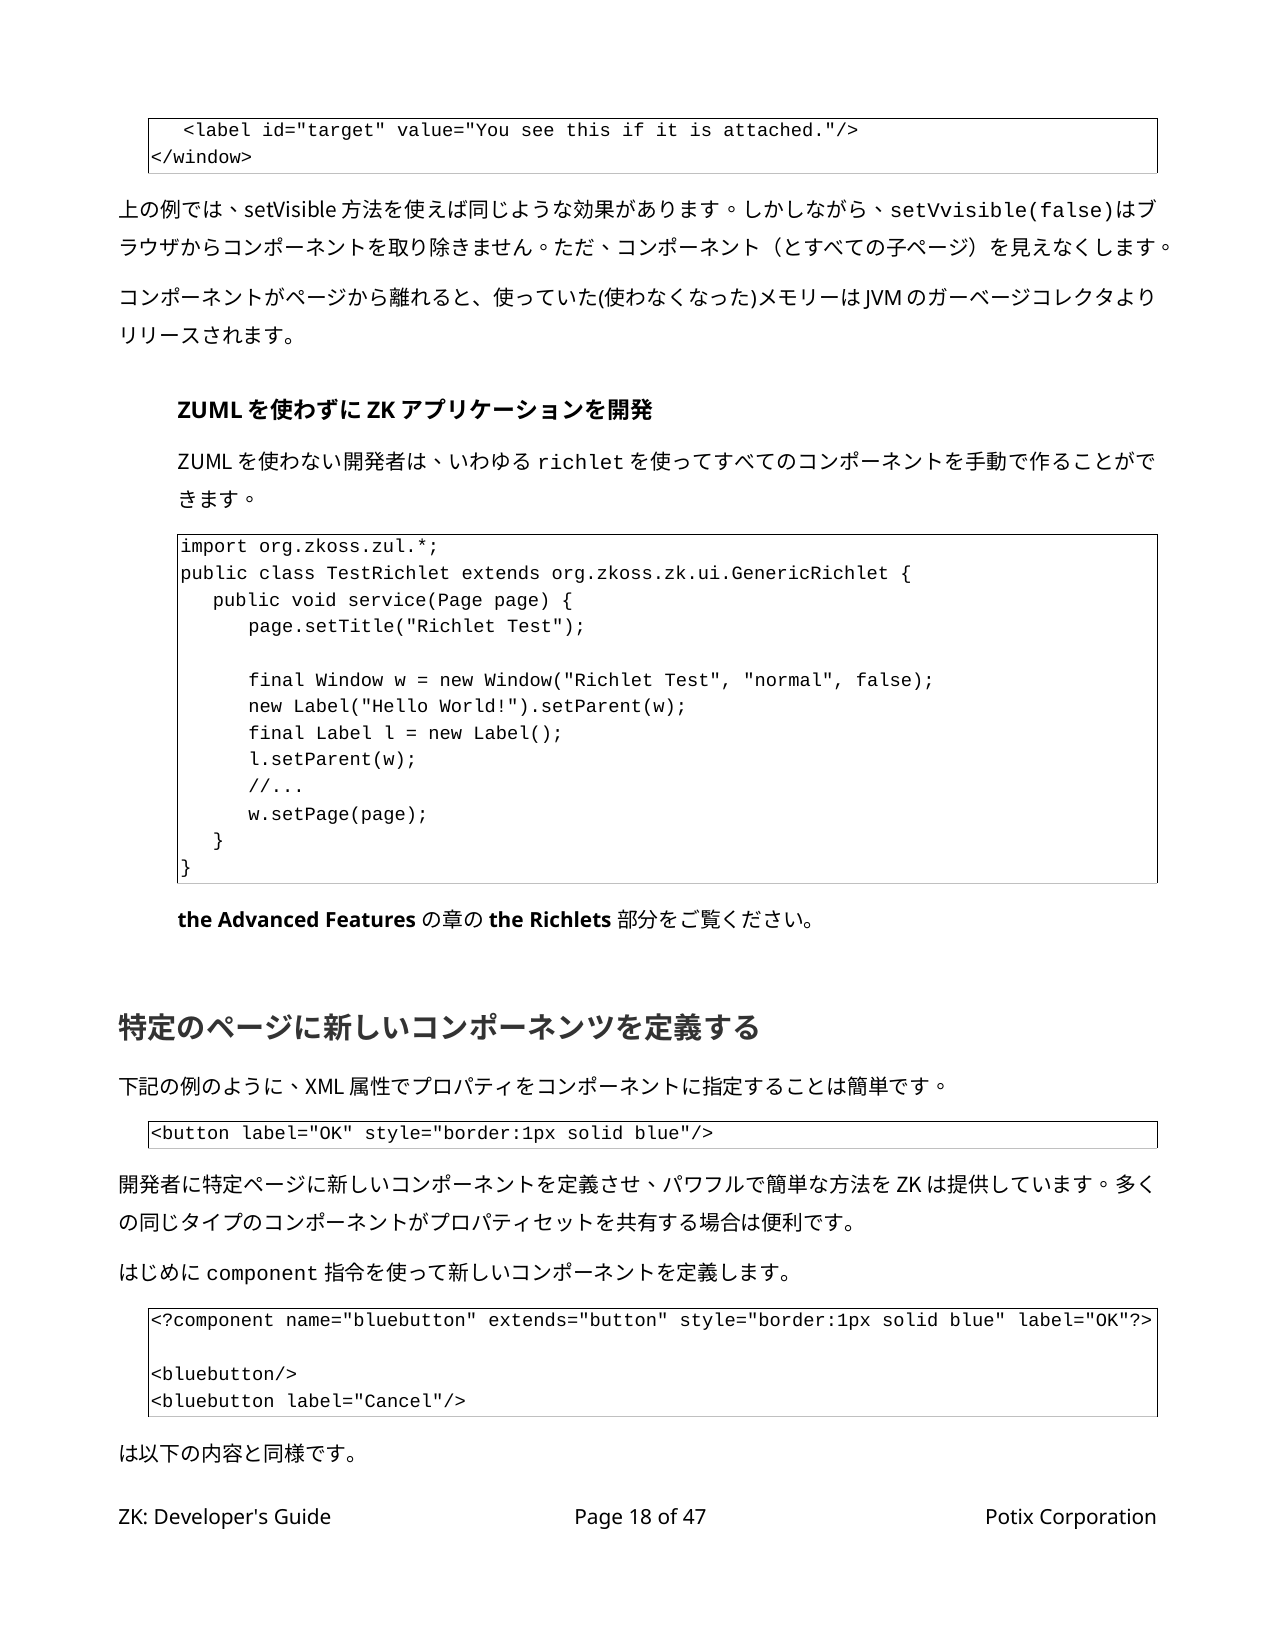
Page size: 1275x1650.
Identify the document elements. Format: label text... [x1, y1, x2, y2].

text はじめに component 指令を使って新しいコンポーネントを定義します。 [118, 1257, 1157, 1287]
text <button label="OK" style="border:1px solid blue"/> [149, 1122, 1157, 1148]
text 開発者に特定ページに新しいコンポーネントを定義させ、パワフルで簡単な方法をZKは提供しています。多くの同じタイプのコンポーネントがプロパティセットを共有する場合は便利です。 [118, 1169, 1157, 1236]
text 上の例では、setVisible方法を使えば同じような効果があります。しかしながら、setVvisible(false)はブラウザからコンポーネントを取り除きません。ただ、コンポーネント（とすべての子ページ）を見えなくします。 [118, 193, 1157, 261]
text import org.zkoss.zul.*; [178, 535, 1157, 558]
subtitle 特定のページに新しいコンポーネンツを定義する [118, 1004, 1157, 1047]
text は以下の内容と同様です。 [118, 1437, 1157, 1467]
text 下記の例のように、XML属性でプロパティをコンポーネントに指定することは簡単です。 [118, 1070, 1157, 1100]
text </window> [149, 145, 1157, 173]
text //... [178, 774, 1157, 799]
text the Advanced Features の章の the Richlets 部分をご覧ください。 [177, 903, 1157, 933]
text <label id="target" value="You see this if it is attached."/> [149, 119, 1157, 142]
subtitle ZUMLを使わずにZKアプリケーションを開発 [177, 392, 1157, 425]
text ZUMLを使わない開発者は、いわゆるrichletを使ってすべてのコンポーネントを手動で作ることができます。 [177, 446, 1157, 513]
text public class TestRichlet extends org.zkoss.zk.ui.GenericRichlet { public void service(Page page) { page.setTitle("Richlet Test"); final Window w = new Window("Richlet Test", "normal", false); new Label("Hello World!").setParent(w); final Label l = new Label(); l.setParent(w); [178, 561, 1157, 771]
text <bluebutton label="Cancel"/> [149, 1389, 1157, 1416]
text <bluebutton/> [149, 1362, 1157, 1386]
text <?component name="bluebutton" extends="button" style="border:1px solid blue" label="OK"?> [149, 1309, 1157, 1332]
text コンポーネントがページから離れると、使っていた(使わなくなった)メモリーはJVMのガーベージコレクタよりリリースされます。 [118, 282, 1157, 349]
text } [178, 855, 1157, 883]
text w.setPage(page); } [178, 802, 1157, 852]
